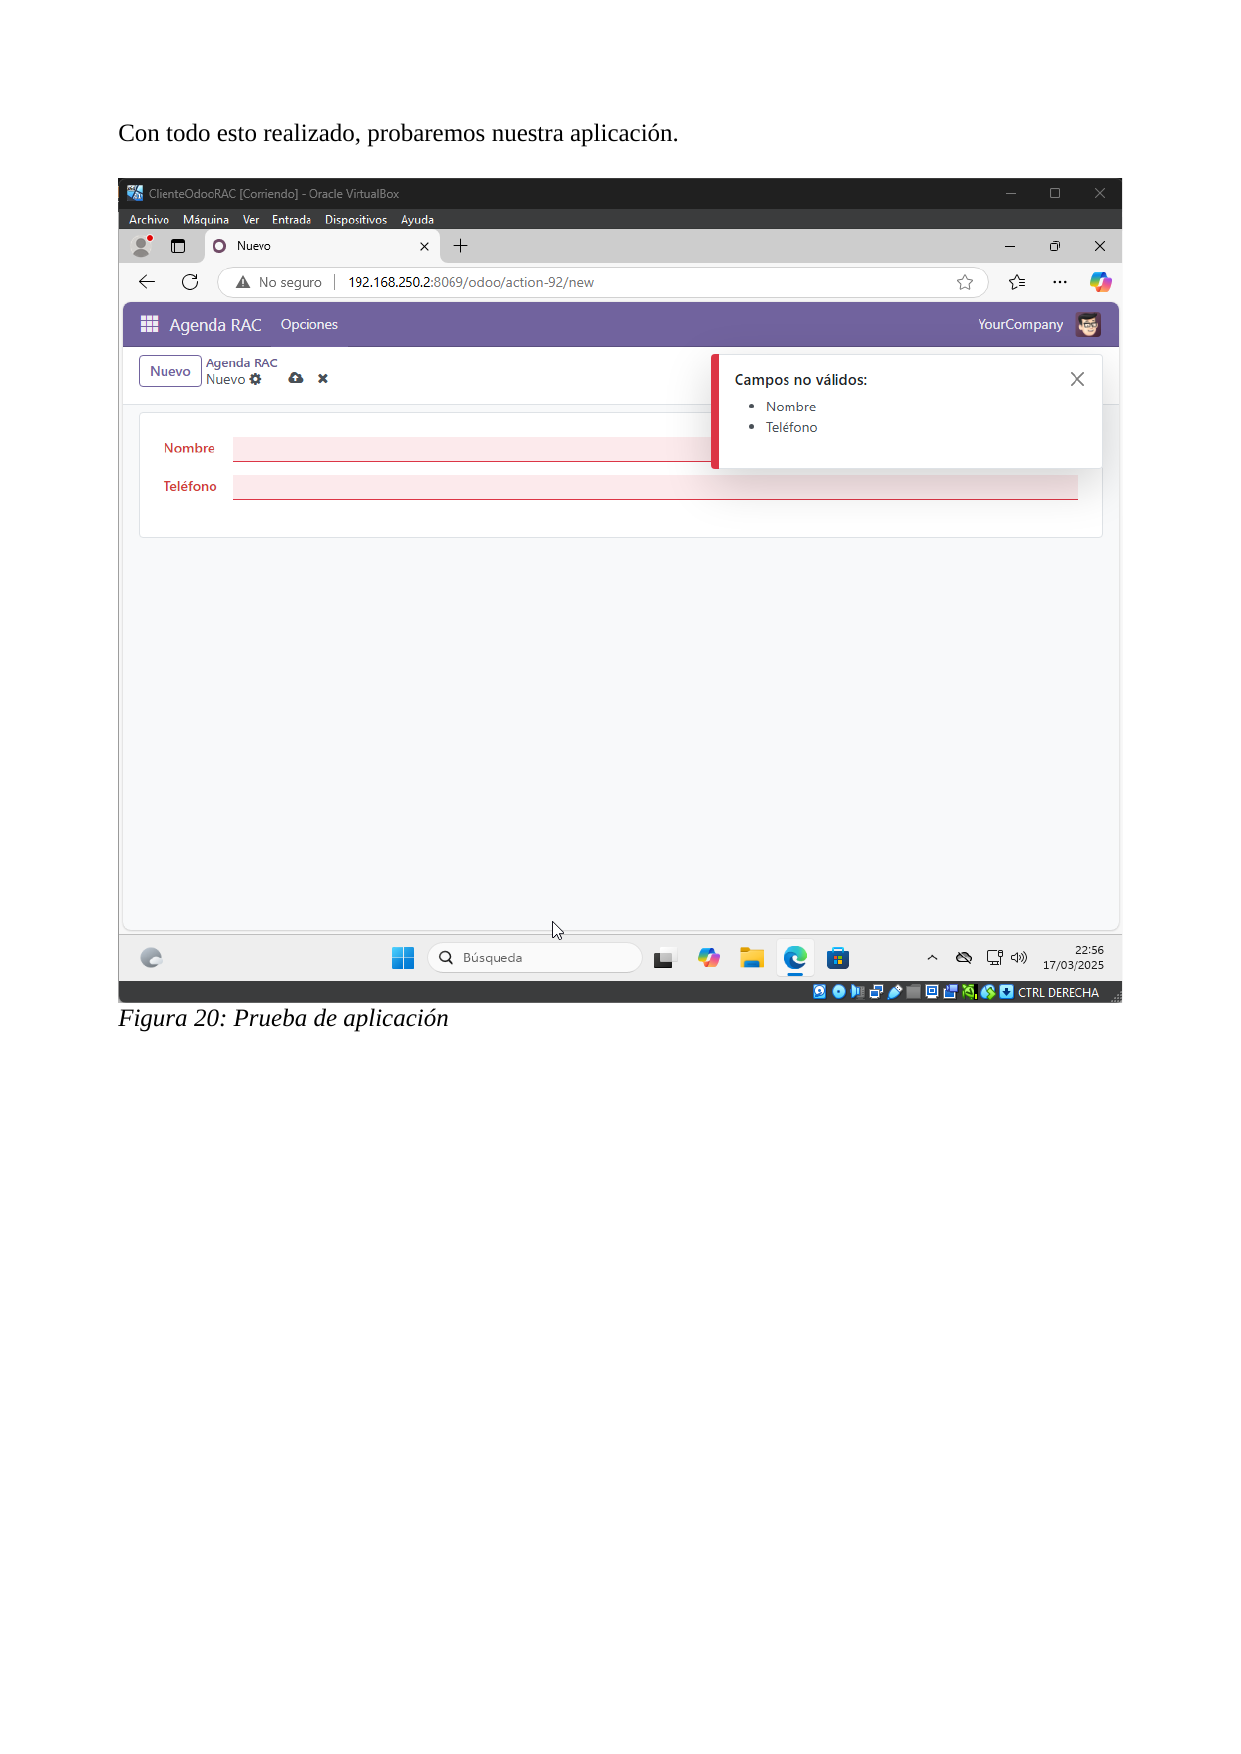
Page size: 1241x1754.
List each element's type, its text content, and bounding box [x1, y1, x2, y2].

text Con todo esto realizado, probaremos nuestra aplicación. [118, 118, 1122, 147]
text Figura 20: Prueba de aplicación [118, 1003, 1122, 1032]
picture [118, 178, 1123, 1003]
